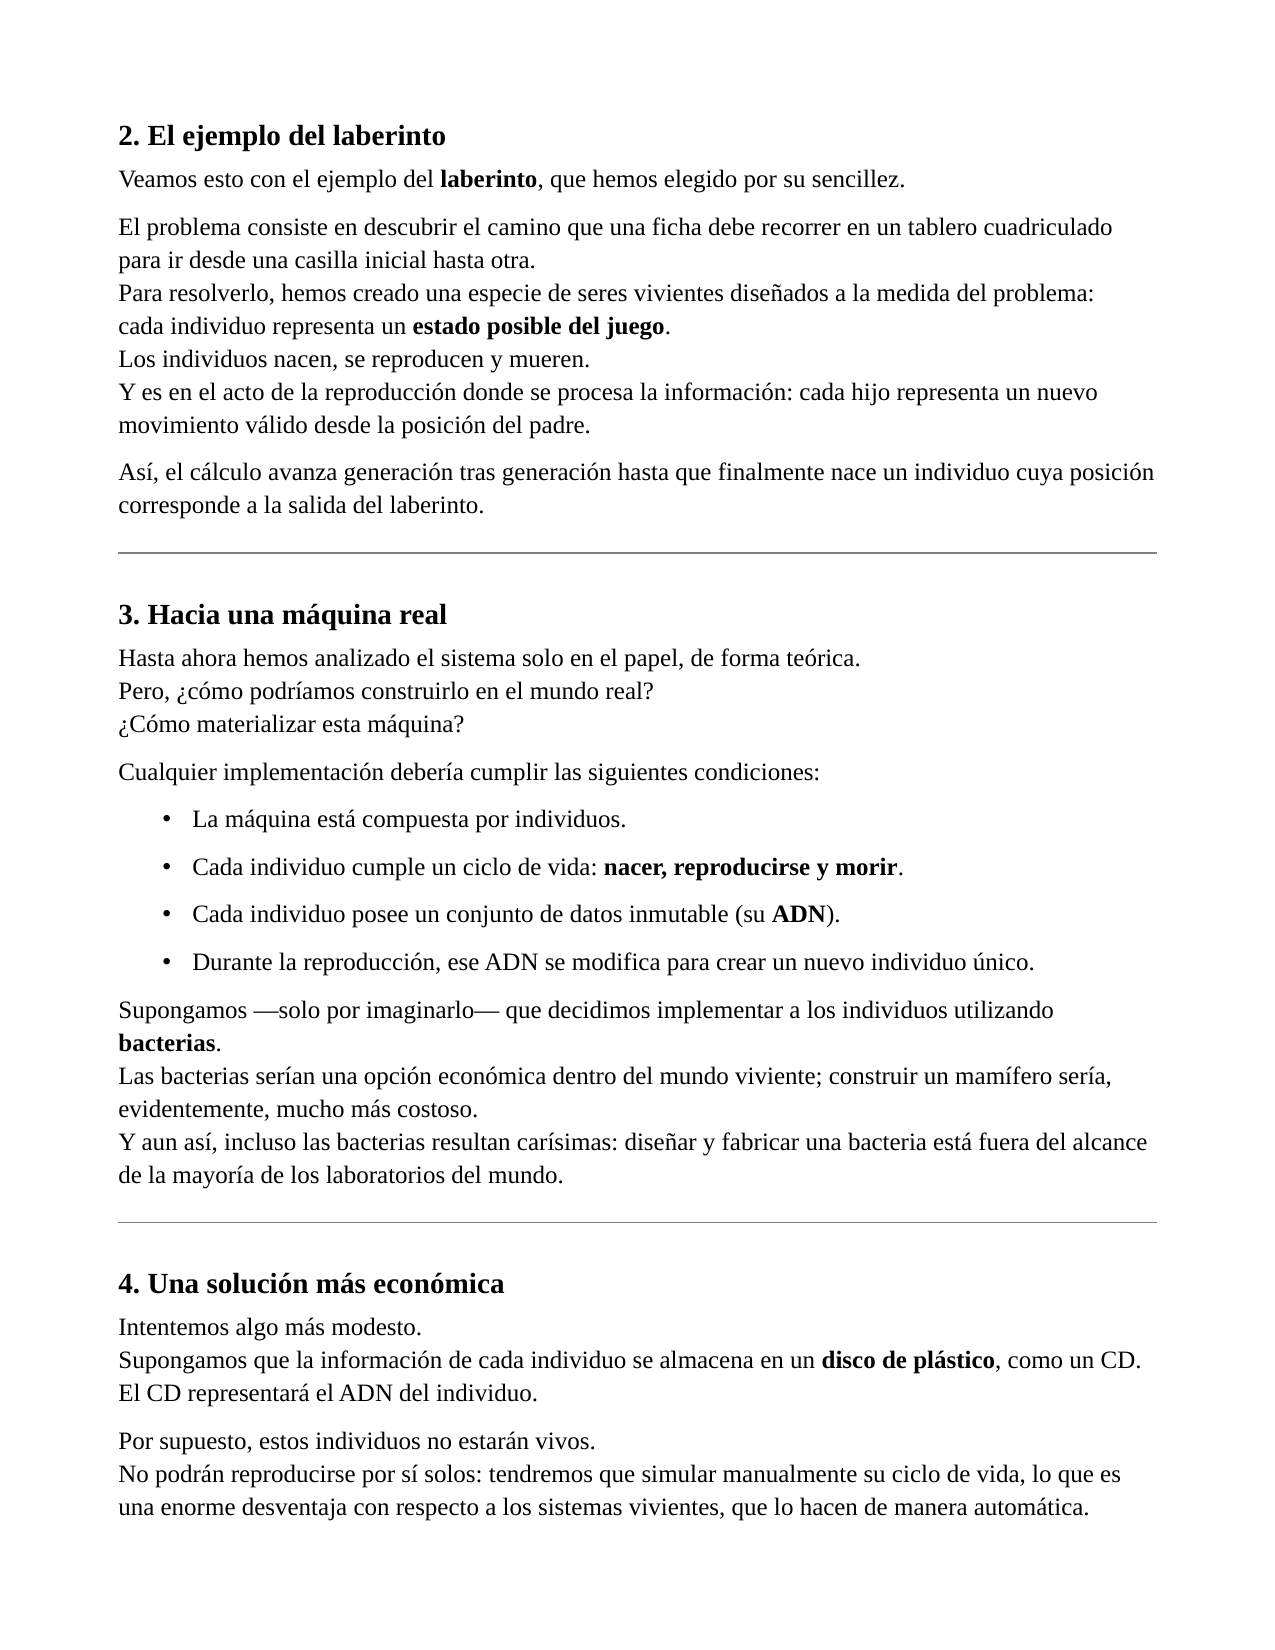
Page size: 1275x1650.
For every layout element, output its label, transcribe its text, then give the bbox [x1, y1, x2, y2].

list Cada individuo cumple un ciclo de vida: nacer, reproducirse y morir. [162, 852, 1157, 881]
list Cada individuo posee un conjunto de datos inmutable (su ADN). [162, 899, 1157, 928]
list Durante la reproducción, ese ADN se modifica para crear un nuevo individuo único. [162, 947, 1157, 976]
text Por supuesto, estos individuos no estarán vivos. No podrán reproducirse por sí solos: tendremos que simular manualmente su ciclo de vida, lo que es una enorme desventaja con respecto a los sistemas vivientes, que lo hacen de manera automática. [118, 1426, 1157, 1521]
list La máquina está compuesta por individuos. [162, 804, 1157, 833]
text Intentemos algo más modesto. Supongamos que la información de cada individuo se almacena en un disco de plástico, como un CD. El CD representará el ADN del individuo. [118, 1312, 1157, 1407]
text Cualquier implementación debería cumplir las siguientes condiciones: [118, 757, 1157, 785]
text Así, el cálculo avanza generación tras generación hasta que finalmente nace un individuo cuya posición corresponde a la salida del laberinto. [118, 457, 1157, 519]
subtitle 3. Hacia una máquina real [118, 597, 1157, 631]
text El problema consiste en descubrir el camino que una ficha debe recorrer en un tablero cuadriculado para ir desde una casilla inicial hasta otra. Para resolverlo, hemos creado una especie de seres vivientes diseñados a la medida del problema: cada individuo representa un estado posible del juego. Los individuos nacen, se reproducen y mueren. Y es en el acto de la reproducción donde se procesa la información: cada hijo representa un nuevo movimiento válido desde la posición del padre. [118, 212, 1157, 439]
subtitle 2. El ejemplo del laberinto [118, 118, 1157, 152]
text Veamos esto con el ejemplo del laberinto, que hemos elegido por su sencillez. [118, 164, 1157, 193]
text Supongamos —solo por imaginarlo— que decidimos implementar a los individuos utilizando bacterias. Las bacterias serían una opción económica dentro del mundo viviente; construir un mamífero sería, evidentemente, mucho más costoso. Y aun así, incluso las bacterias resultan carísimas: diseñar y fabricar una bacteria está fuera del alcance de la mayoría de los laboratorios del mundo. [118, 995, 1157, 1188]
text Hasta ahora hemos analizado el sistema solo en el papel, de forma teórica. Pero, ¿cómo podríamos construirlo en el mundo real? ¿Cómo materializar esta máquina? [118, 643, 1157, 738]
subtitle 4. Una solución más económica [118, 1266, 1157, 1300]
